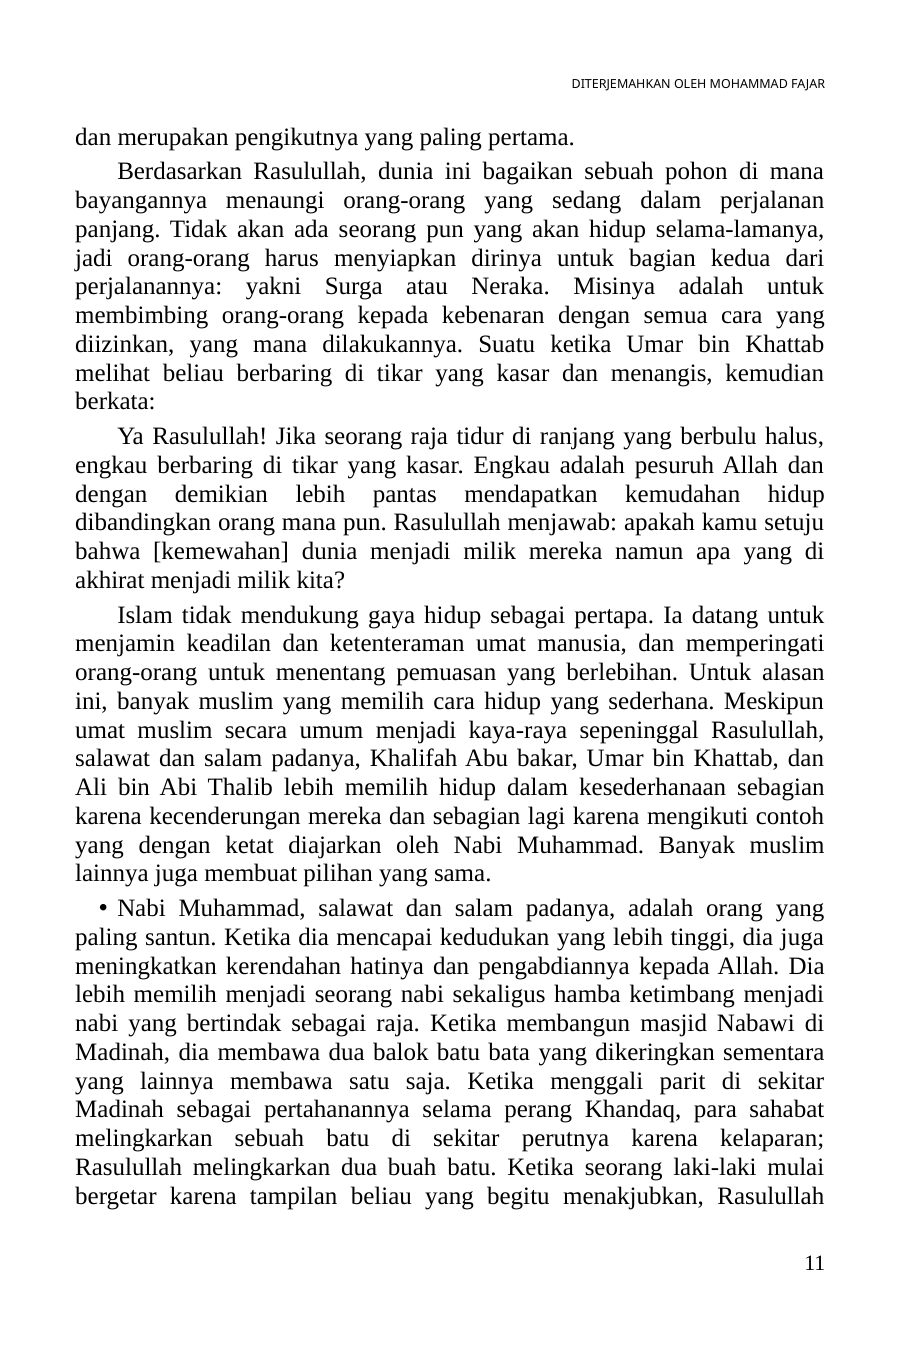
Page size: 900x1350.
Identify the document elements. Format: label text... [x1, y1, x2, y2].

text Islam tidak mendukung gaya hidup sebagai pertapa. Ia datang untuk menjamin keadilan dan ketenteraman umat manusia, dan memperingati orang-orang untuk menentang pemuasan yang berlebihan. Untuk alasan ini, banyak muslim yang memilih cara hidup yang sederhana. Meskipun umat muslim secara umum menjadi kaya-raya sepeninggal Rasulullah, salawat dan salam padanya, Khalifah Abu bakar, Umar bin Khattab, dan Ali bin Abi Thalib lebih memilih hidup dalam kesederhanaan sebagian karena kecenderungan mereka dan sebagian lagi karena mengikuti contoh yang dengan ketat diajarkan oleh Nabi Muhammad. Banyak muslim lainnya juga membuat pilihan yang sama. [75, 600, 825, 887]
text Ya Rasulullah! Jika seorang raja tidur di ranjang yang berbulu halus, engkau berbaring di tikar yang kasar. Engkau adalah pesuruh Allah dan dengan demikian lebih pantas mendapatkan kemudahan hidup dibandingkan orang mana pun. Rasulullah menjawab: apakah kamu setuju bahwa [kemewahan] dunia menjadi milik mereka namun apa yang di akhirat menjadi milik kita? [75, 421, 825, 594]
list dan merupakan pengikutnya yang paling pertama. [75, 122, 825, 150]
list Nabi Muhammad, salawat dan salam padanya, adalah orang yang paling santun. Ketika dia mencapai kedudukan yang lebih tinggi, dia juga meningkatkan kerendahan hatinya dan pengabdiannya kepada Allah. Dia lebih memilih menjadi seorang nabi sekaligus hamba ketimbang menjadi nabi yang bertindak sebagai raja. Ketika membangun masjid Nabawi di Madinah, dia membawa dua balok batu bata yang dikeringkan sementara yang lainnya membawa satu saja. Ketika menggali parit di sekitar Madinah sebagai pertahanannya selama perang Khandaq, para sahabat melingkarkan sebuah batu di sekitar perutnya karena kelaparan; Rasulullah melingkarkan dua buah batu. Ketika seorang laki-laki mulai bergetar karena tampilan beliau yang begitu menakjubkan, Rasulullah [75, 893, 825, 1209]
text Berdasarkan Rasulullah, dunia ini bagaikan sebuah pohon di mana bayangannya menaungi orang-orang yang sedang dalam perjalanan panjang. Tidak akan ada seorang pun yang akan hidup selama-lamanya, jadi orang-orang harus menyiapkan dirinya untuk bagian kedua dari perjalanannya: yakni Surga atau Neraka. Misinya adalah untuk membimbing orang-orang kepada kebenaran dengan semua cara yang diizinkan, yang mana dilakukannya. Suatu ketika Umar bin Khattab melihat beliau berbaring di tikar yang kasar dan menangis, kemudian berkata: [75, 156, 825, 415]
